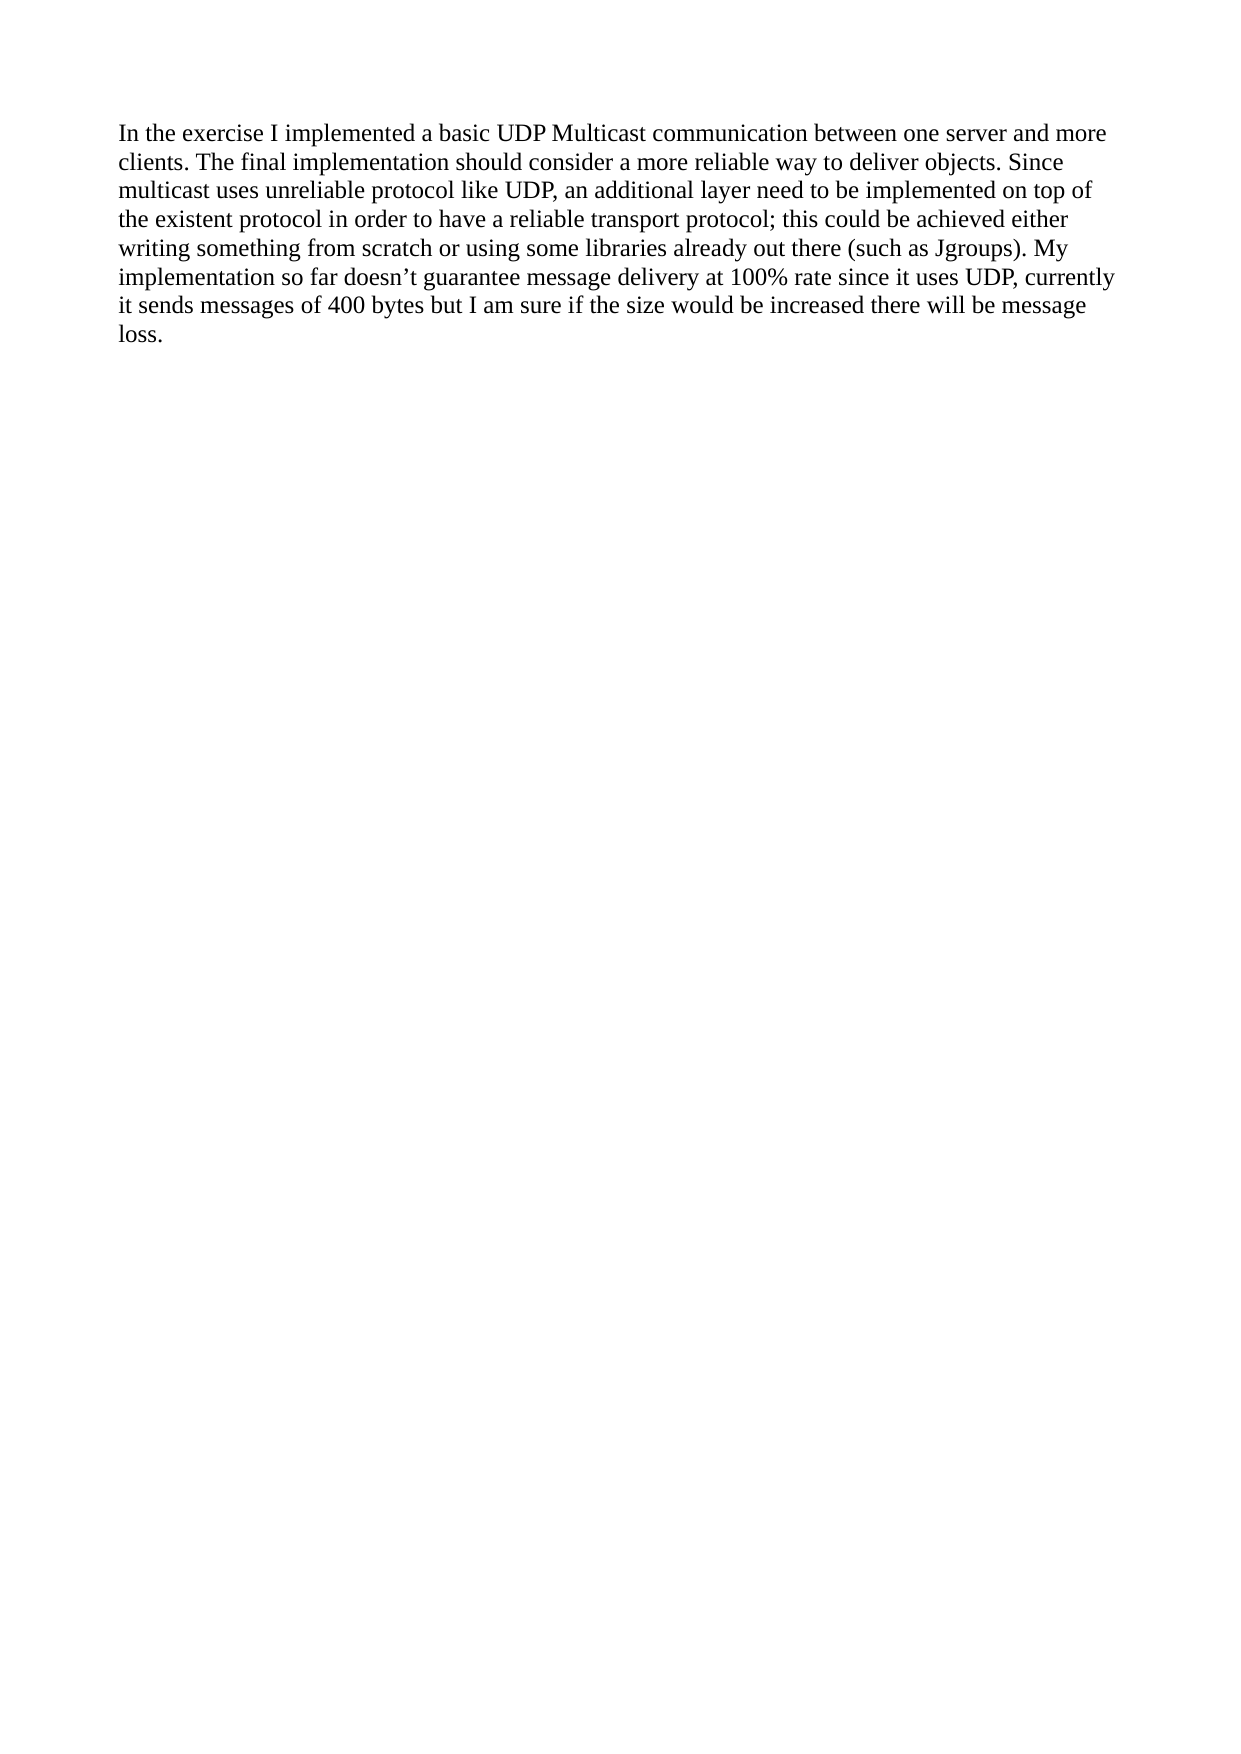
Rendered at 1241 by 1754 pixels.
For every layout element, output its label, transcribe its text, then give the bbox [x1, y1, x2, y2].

text In the exercise I implemented a basic UDP Multicast communication between one server and more clients. The final implementation should consider a more reliable way to deliver objects. Since multicast uses unreliable protocol like UDP, an additional layer need to be implemented on top of the existent protocol in order to have a reliable transport protocol; this could be achieved either writing something from scratch or using some libraries already out there (such as Jgroups). My implementation so far doesn’t guarantee message delivery at 100% rate since it uses UDP, currently it sends messages of 400 bytes but I am sure if the size would be increased there will be message loss. [118, 118, 1122, 348]
